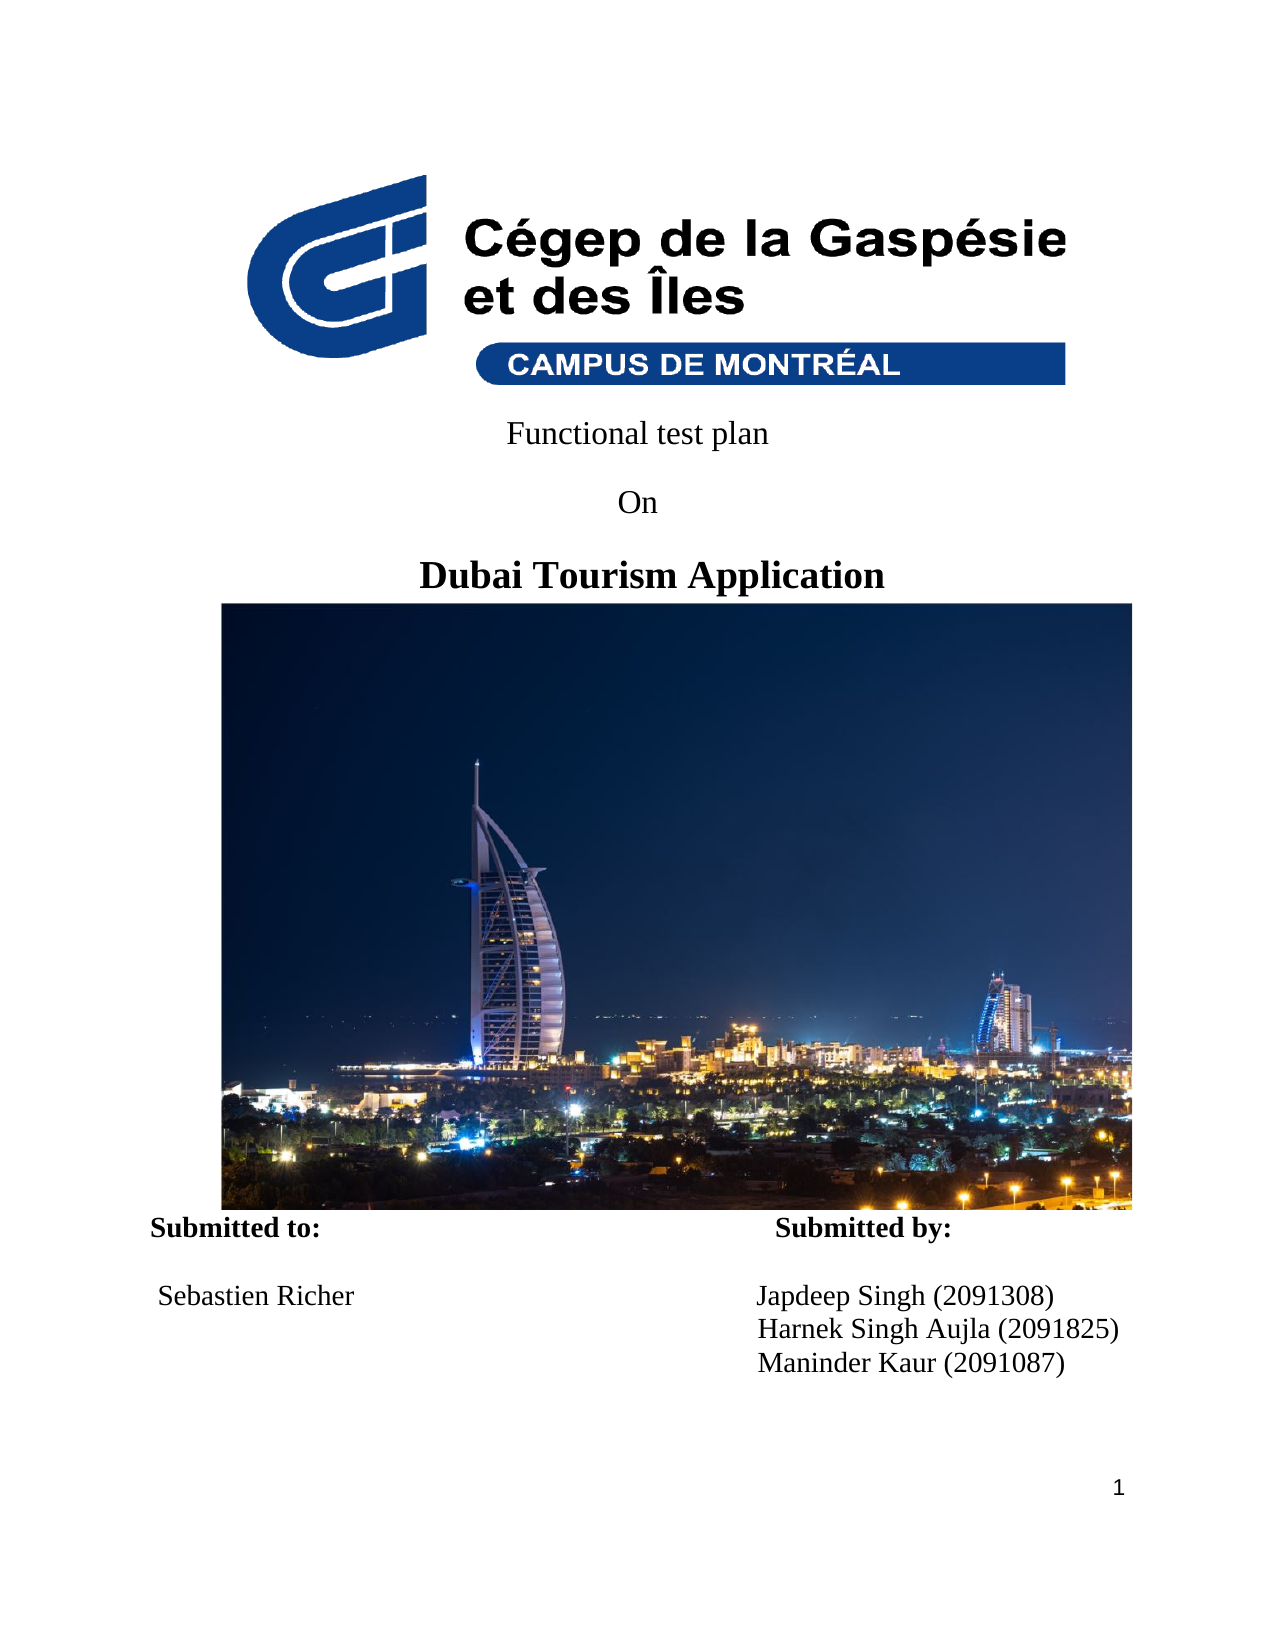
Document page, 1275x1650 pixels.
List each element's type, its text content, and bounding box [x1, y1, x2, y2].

text On [150, 482, 1125, 521]
picture [220, 603, 1133, 1210]
text Dubai Tourism Application [150, 552, 1125, 597]
text Submitted to: Submitted by: [150, 739, 1125, 1243]
picture [247, 175, 1066, 385]
text Maninder Kaur (2091087) [675, 1345, 1125, 1378]
text Functional test plan [150, 413, 1125, 452]
text Harnek Singh Aujla (2091825) [675, 1311, 1125, 1345]
text Sebastien Richer Japdeep Singh (2091308) [150, 1278, 1125, 1311]
